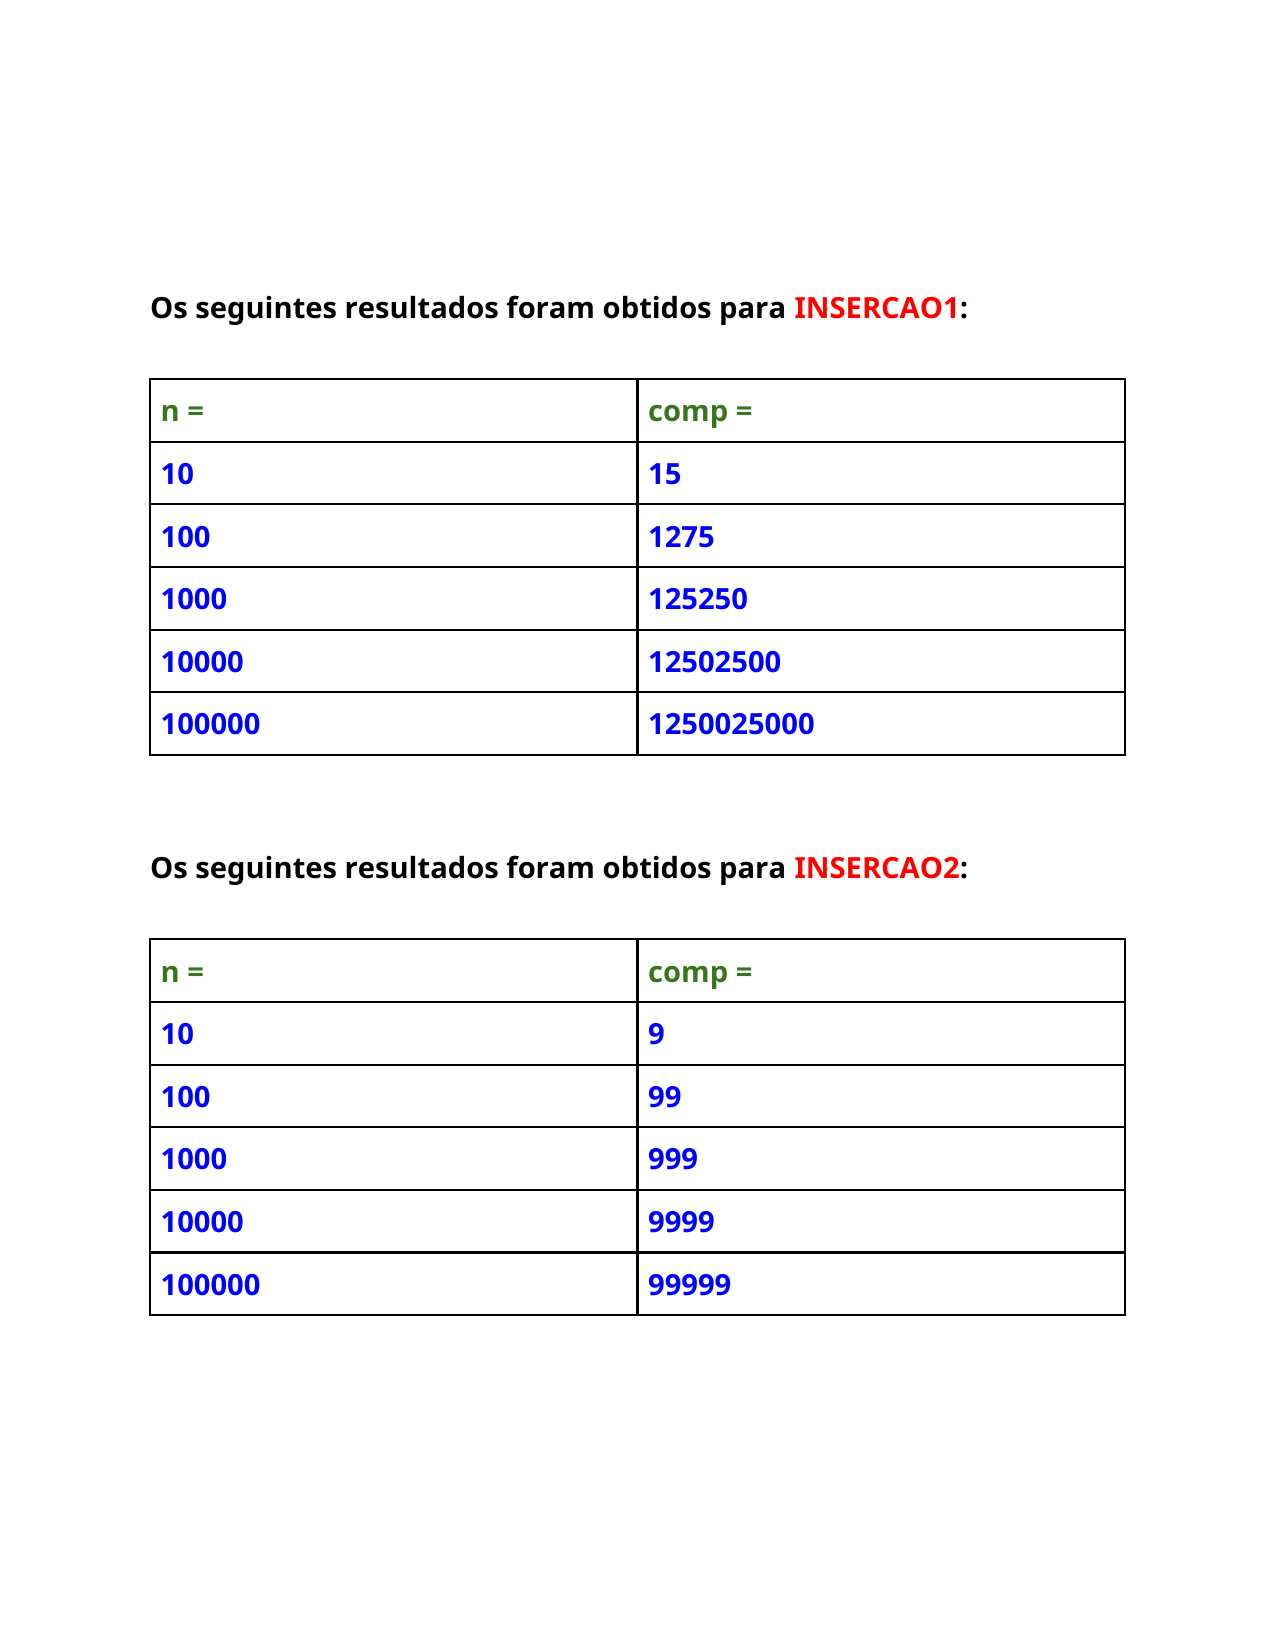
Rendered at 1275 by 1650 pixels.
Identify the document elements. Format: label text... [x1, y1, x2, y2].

table_cell 100 [151, 1066, 636, 1126]
table_cell 100000 [151, 1254, 636, 1314]
table_cell 100 [151, 505, 636, 566]
table_cell 15 [639, 443, 1124, 503]
table_cell 1275 [639, 505, 1124, 566]
table_cell 99999 [639, 1254, 1124, 1314]
table_cell 12502500 [639, 631, 1124, 691]
table_cell 1000 [151, 568, 636, 628]
text Os seguintes resultados foram obtidos para INSERCAO2: [150, 847, 1125, 887]
table_header comp = [639, 380, 1124, 441]
table_header n = [151, 380, 636, 441]
table_cell 999 [639, 1128, 1124, 1189]
table_header comp = [639, 940, 1124, 1001]
table_cell 9999 [639, 1191, 1124, 1251]
table_cell 99 [639, 1066, 1124, 1126]
table_cell 10 [151, 443, 636, 503]
table_cell 9 [639, 1003, 1124, 1063]
table_cell 10 [151, 1003, 636, 1063]
table_cell 10000 [151, 1191, 636, 1251]
table_cell 100000 [151, 693, 636, 754]
table_cell 1000 [151, 1128, 636, 1189]
table_cell 125250 [639, 568, 1124, 628]
table_cell 10000 [151, 631, 636, 691]
text Os seguintes resultados foram obtidos para INSERCAO1: [150, 287, 1125, 327]
table_cell 1250025000 [639, 693, 1124, 754]
table_header n = [151, 940, 636, 1001]
